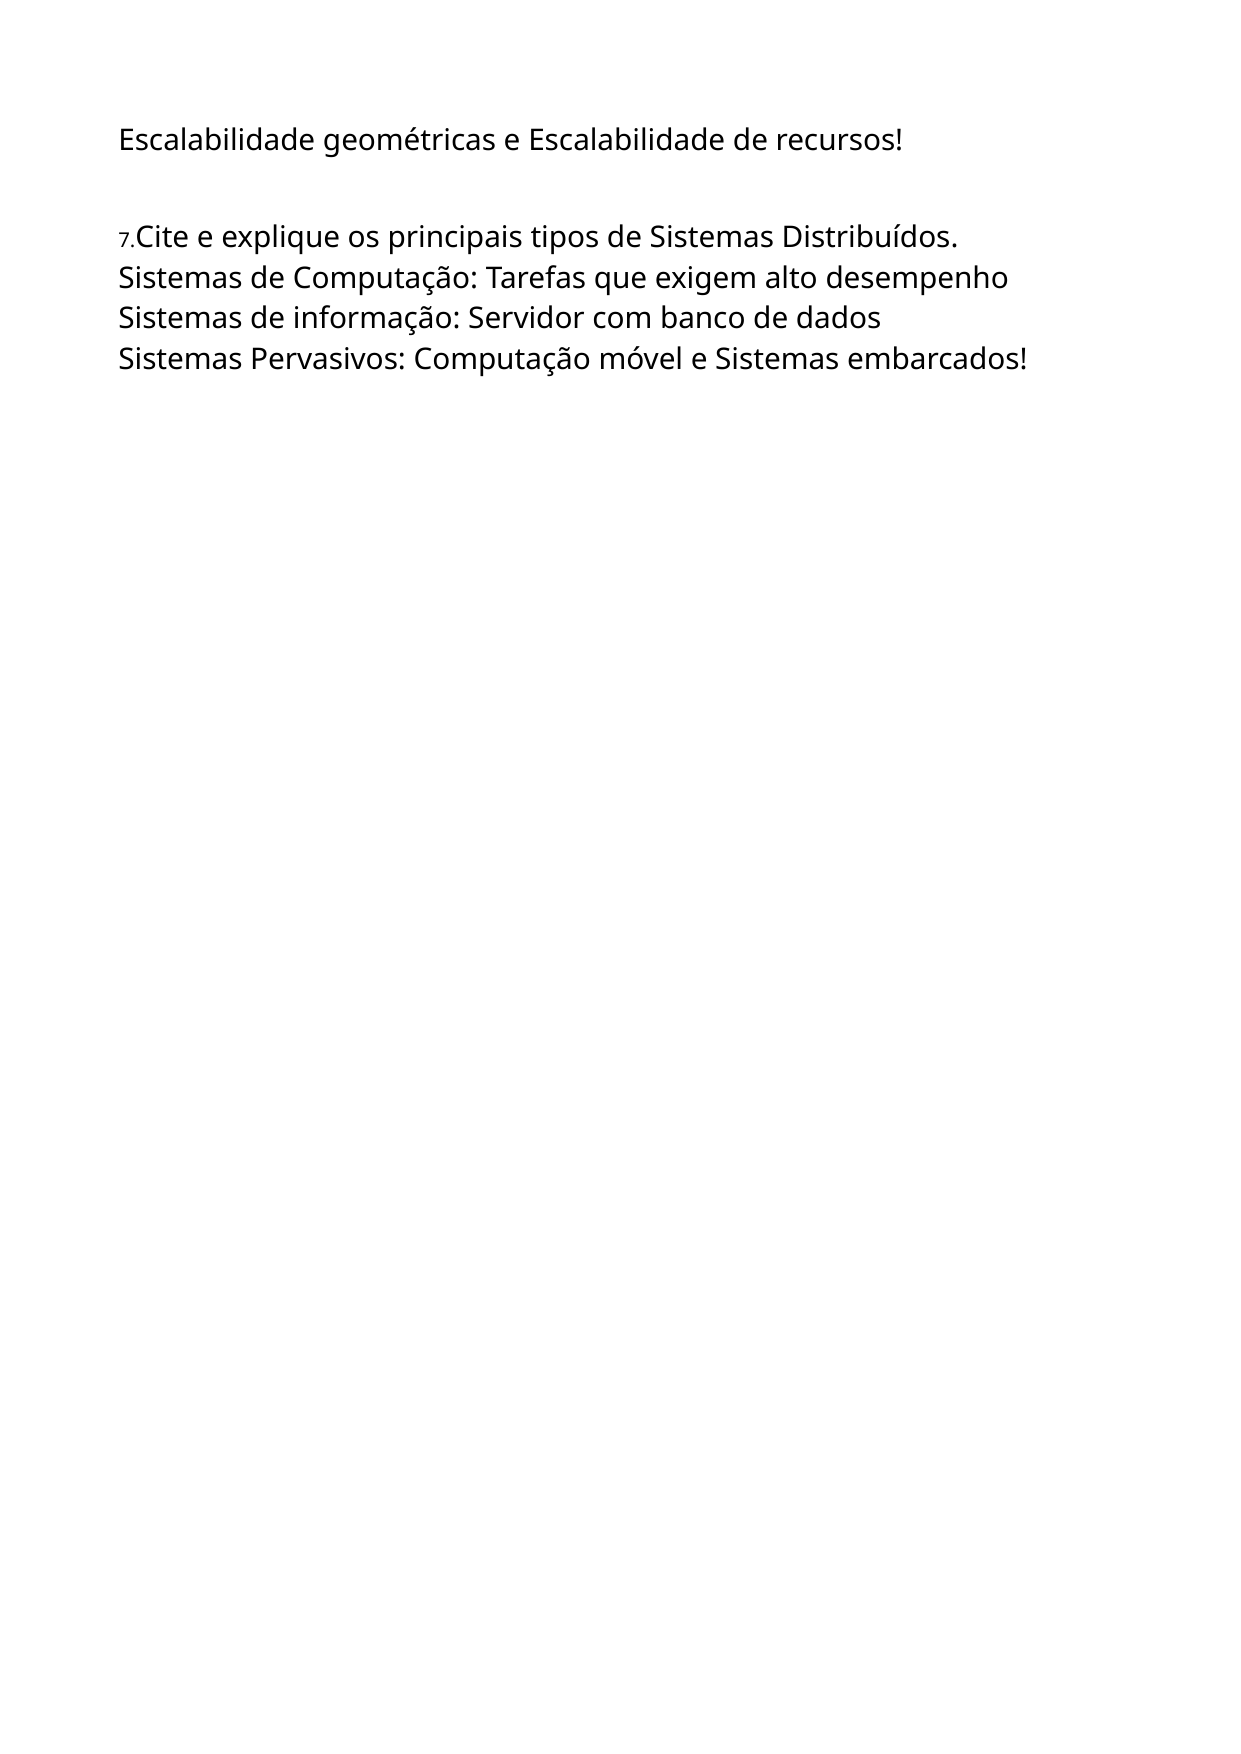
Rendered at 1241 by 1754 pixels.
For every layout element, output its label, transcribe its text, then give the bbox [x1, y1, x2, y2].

text Sistemas de Computação: Tarefas que exigem alto desempenho [118, 256, 1122, 297]
text Sistemas Pervasivos: Computação móvel e Sistemas embarcados! [118, 337, 1122, 378]
text 7.Cite e explique os principais tipos de Sistemas Distribuídos. [118, 216, 1122, 256]
text Sistemas de informação: Servidor com banco de dados [118, 297, 1122, 337]
text Escalabilidade geométricas e Escalabilidade de recursos! [118, 118, 1122, 158]
